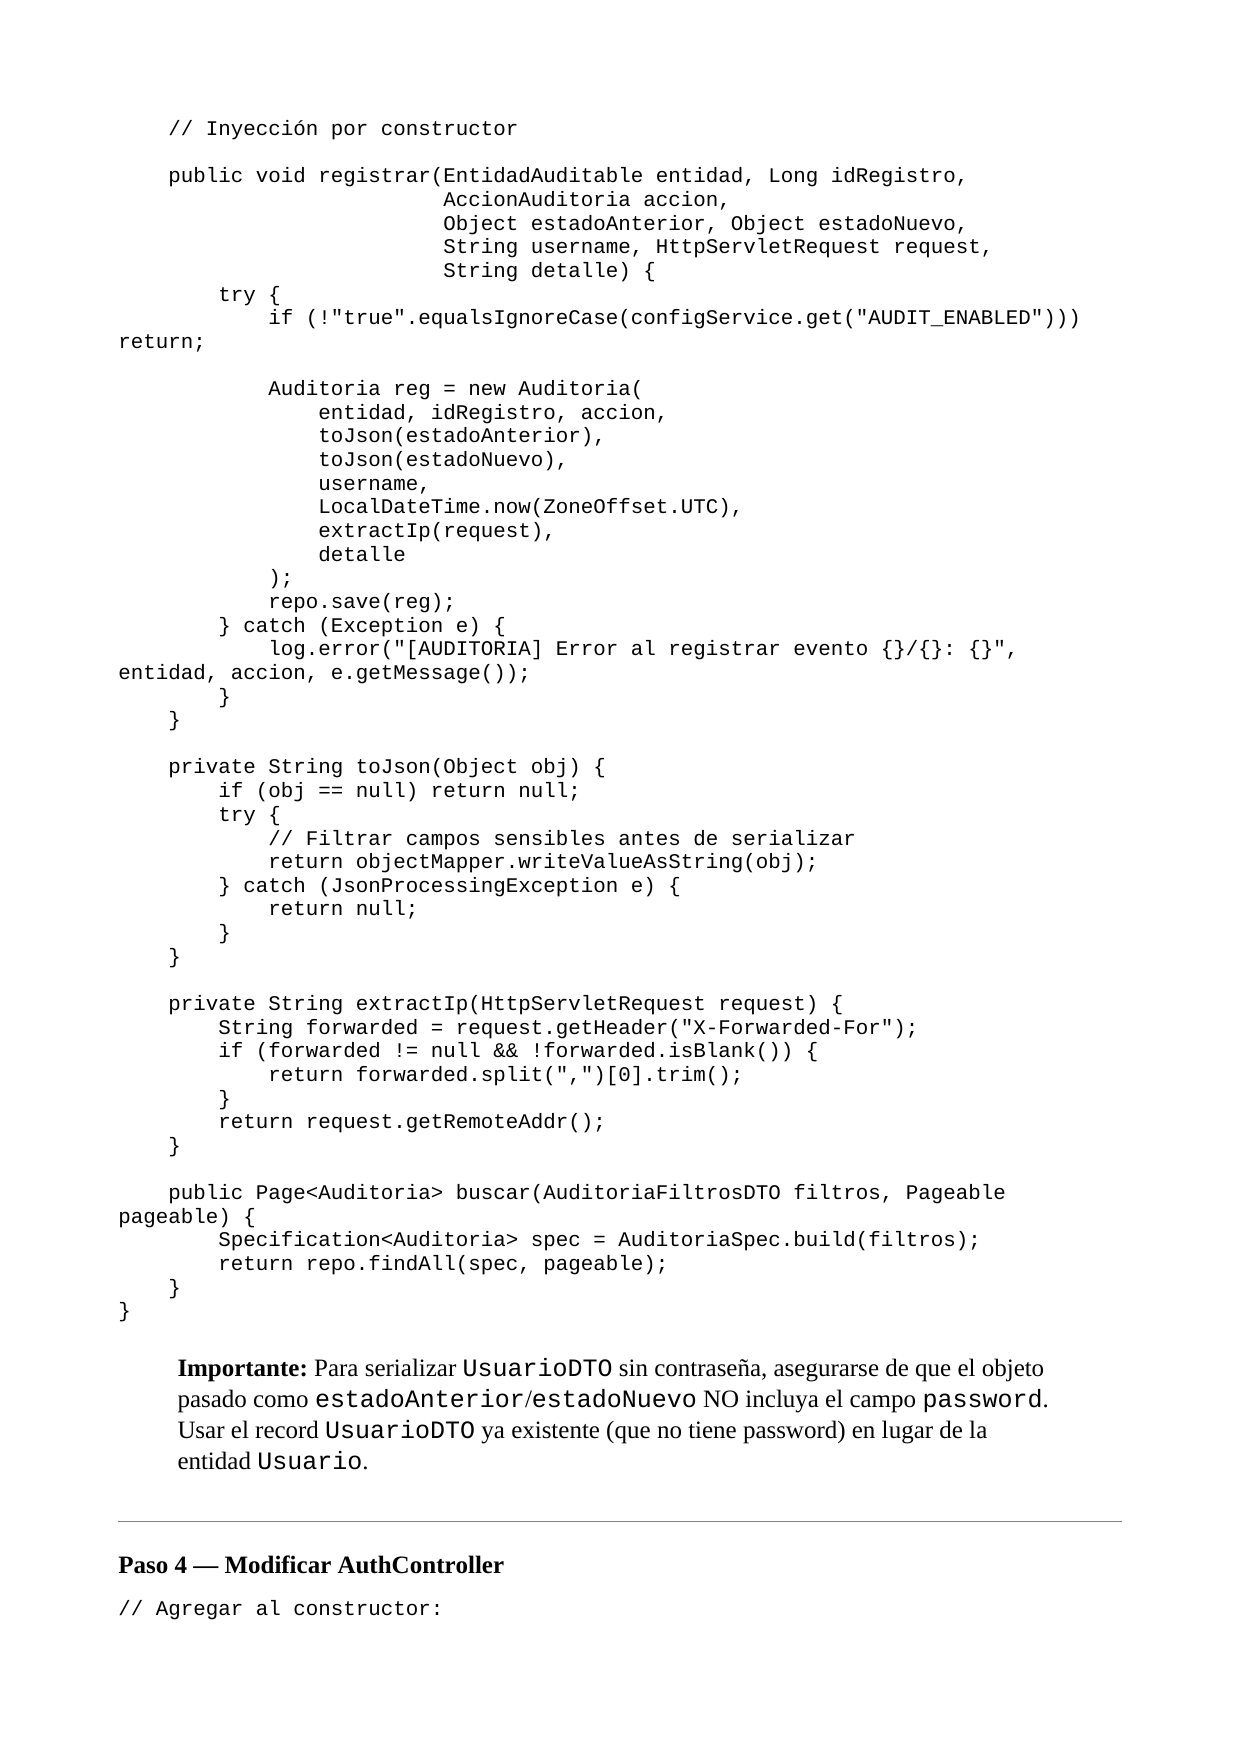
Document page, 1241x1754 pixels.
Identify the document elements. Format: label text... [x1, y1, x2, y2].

text Paso 4 — Modificar AuthController [118, 1551, 1122, 1579]
text // Inyección por constructor public void registrar(EntidadAuditable entidad, Long idRegistro, AccionAuditoria accion, Object estadoAnterior, Object estadoNuevo, String username, HttpServletRequest request, String detalle) { try { if (!"true".equalsIgnoreCase(configService.get("AUDIT_ENABLED"))) return; Auditoria reg = new Auditoria( entidad, idRegistro, accion, toJson(estadoAnterior), toJson(estadoNuevo), username, LocalDateTime.now(ZoneOffset.UTC), extractIp(request), detalle ); repo.save(reg); } catch (Exception e) { log.error("[AUDITORIA] Error al registrar evento {}/{}: {}", entidad, accion, e.getMessage()); } } private String toJson(Object obj) { if (obj == null) return null; try { // Filtrar campos sensibles antes de serializar return objectMapper.writeValueAsString(obj); } catch (JsonProcessingException e) { return null; } } private String extractIp(HttpServletRequest request) { String forwarded = request.getHeader("X-Forwarded-For"); if (forwarded != null && !forwarded.isBlank()) { return forwarded.split(",")[0].trim(); } return request.getRemoteAddr(); } public Page<Auditoria> buscar(AuditoriaFiltrosDTO filtros, Pageable pageable) { Specification<Auditoria> spec = AuditoriaSpec.build(filtros); return repo.findAll(spec, pageable); } } [118, 118, 1122, 1324]
text Importante: Para serializar UsuarioDTO sin contraseña, asegurarse de que el objeto pasado como estadoAnterior/estadoNuevo NO incluya el campo password. Usar el record UsuarioDTO ya existente (que no tiene password) en lugar de la entidad Usuario. [177, 1353, 1063, 1477]
text // Agregar al constructor: [118, 1598, 1122, 1622]
